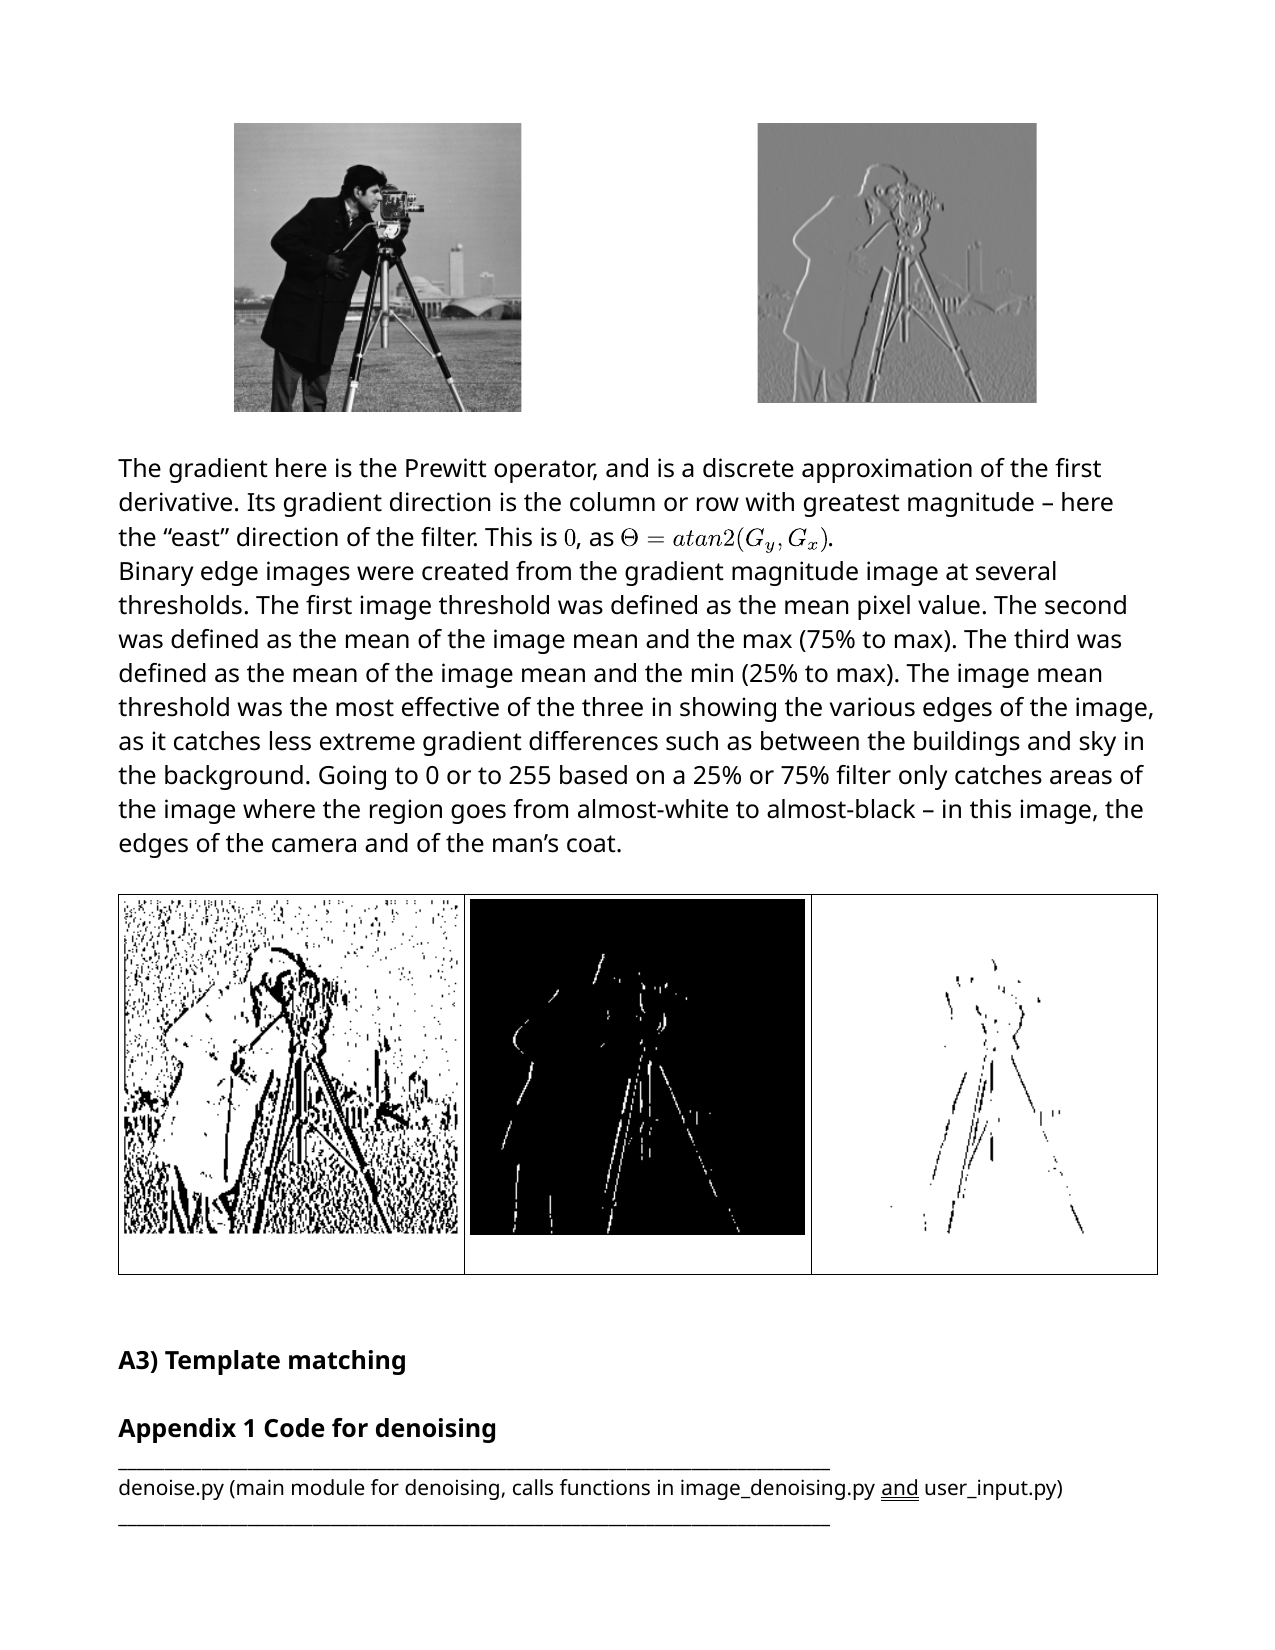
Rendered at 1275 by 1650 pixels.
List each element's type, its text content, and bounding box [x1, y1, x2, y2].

text _____________________________________________________________________________ [118, 1502, 1157, 1530]
picture [123, 899, 459, 1235]
text Binary edge images were created from the gradient magnitude image at several thresholds. The first image threshold was defined as the mean pixel value. The second was defined as the mean of the image mean and the max (75% to max). The third was defined as the mean of the image mean and the min (25% to max). The image mean threshold was the most effective of the three in showing the various edges of the image, as it catches less extreme gradient differences such as between the buildings and sky in the background. Going to 0 or to 255 based on a 25% or 75% filter only catches areas of the image where the region goes from almost-white to almost-black – in this image, the edges of the camera and of the man’s coat. [118, 553, 1157, 860]
picture [234, 123, 522, 412]
text denoise.py (main module for denoising, calls functions in image_denoising.py and user_input.py) [118, 1473, 1157, 1502]
table_header [465, 895, 811, 1274]
table_header [119, 895, 464, 1274]
picture [757, 123, 1037, 403]
text Appendix 1 Code for denoising [118, 1411, 1157, 1445]
table_header [638, 119, 1157, 451]
table_header [812, 895, 1157, 1274]
text _____________________________________________________________________________ [118, 1445, 1157, 1473]
text A3) Template matching [118, 1342, 1157, 1377]
text The gradient here is the Prewitt operator, and is a discrete approximation of the first derivative. Its gradient direction is the column or row with greatest magnitude – here the “east” direction of the filter. This is , as . [118, 452, 1157, 553]
table_header [119, 119, 637, 451]
picture [816, 899, 1152, 1235]
picture [470, 899, 805, 1235]
